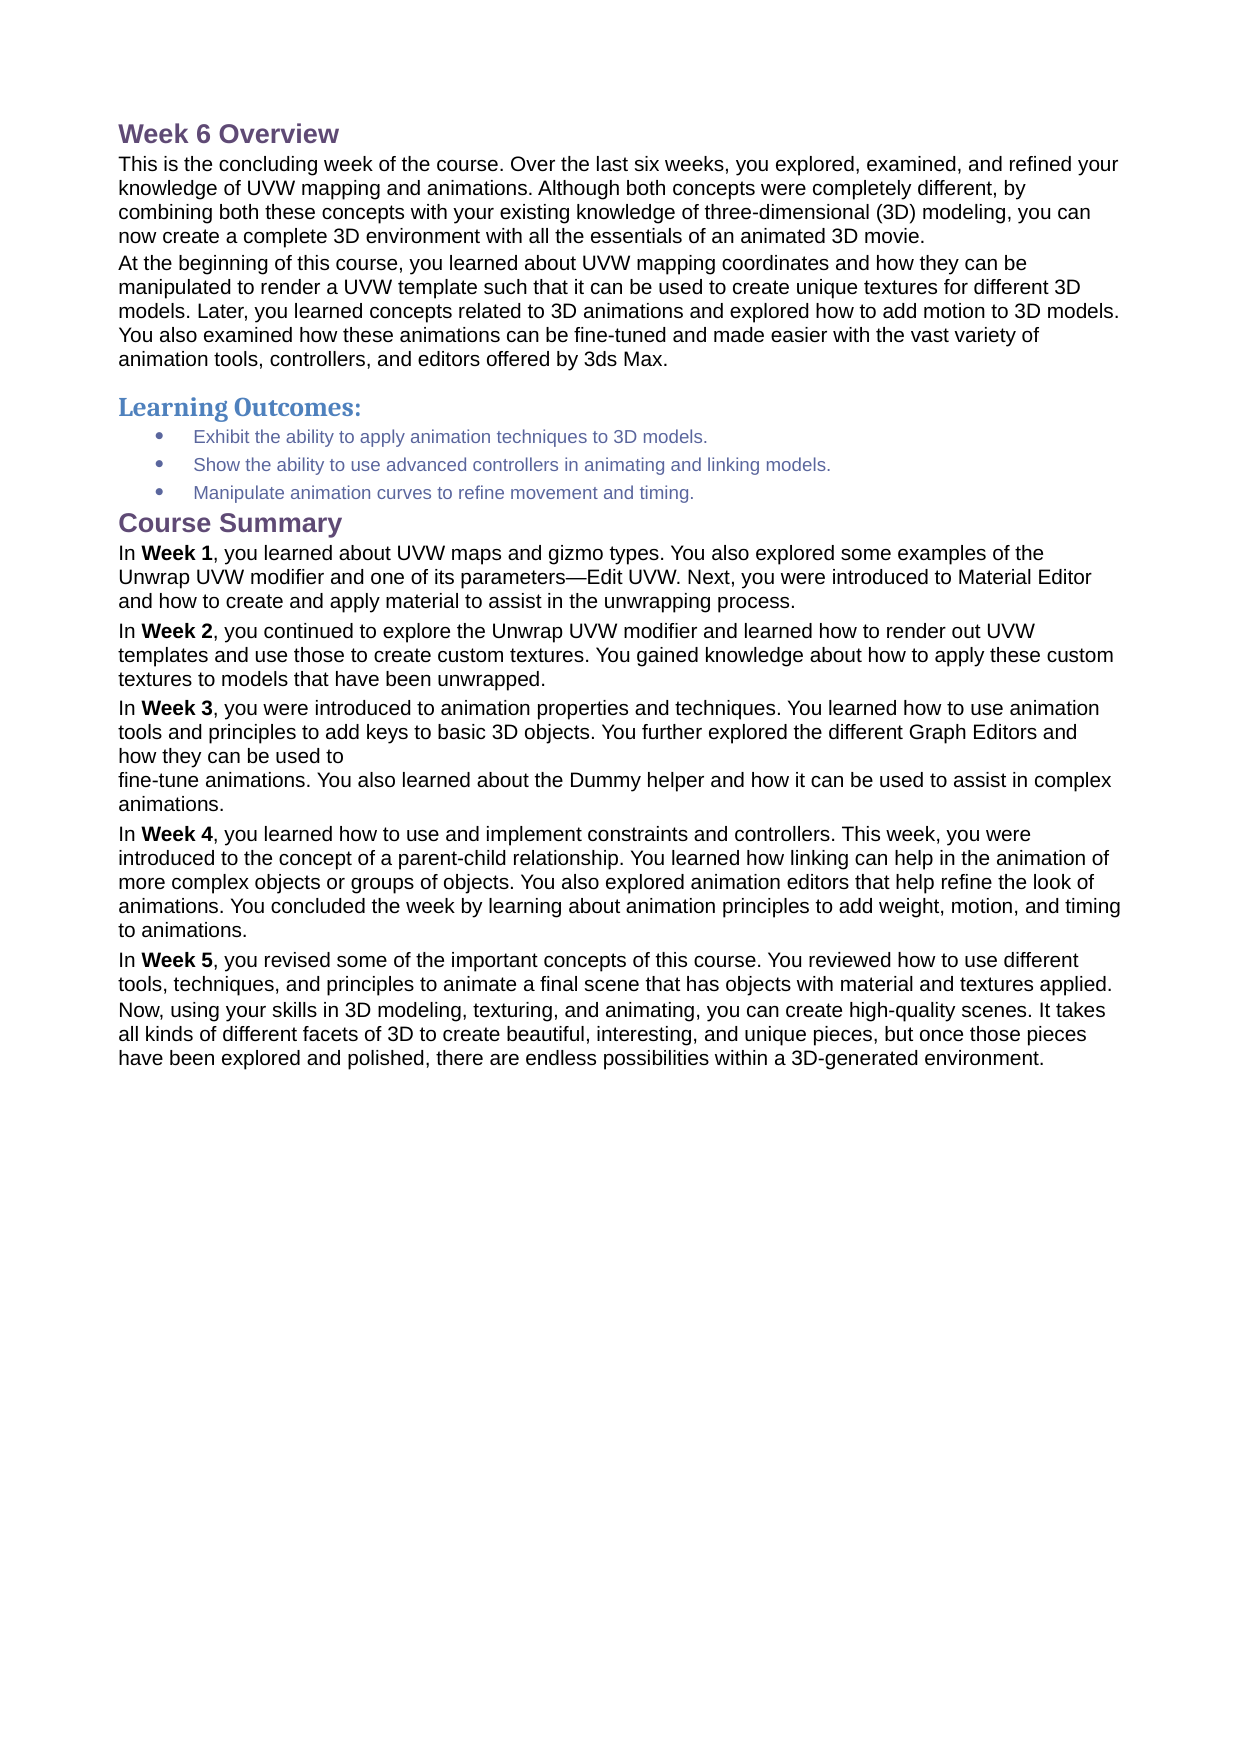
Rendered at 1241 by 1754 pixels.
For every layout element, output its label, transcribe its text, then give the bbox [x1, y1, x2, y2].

list Show the ability to use advanced controllers in animating and linking models. [156, 454, 1122, 476]
text Course Summary [118, 507, 1122, 538]
text At the beginning of this course, you learned about UVW mapping coordinates and how they can be manipulated to render a UVW template such that it can be used to create unique textures for different 3D models. Later, you learned concepts related to 3D animations and explored how to add motion to 3D models. You also examined how these animations can be fine-tuned and made easier with the vast variety of animation tools, controllers, and editors offered by 3ds Max. [118, 251, 1122, 371]
text Now, using your skills in 3D modeling, texturing, and animating, you can create high-quality scenes. It takes all kinds of different facets of 3D to create beautiful, interesting, and unique pieces, but once those pieces have been explored and polished, there are endless possibilities within a 3D-generated environment. [118, 998, 1122, 1070]
text In Week 1, you learned about UVW maps and gizmo types. You also explored some examples of the Unwrap UVW modifier and one of its parameters—Edit UVW. Next, you were introduced to Material Editor and how to create and apply material to assist in the unwrapping process. [118, 541, 1122, 613]
subtitle Learning Outcomes: [118, 392, 1122, 423]
text In Week 5, you revised some of the important concepts of this course. You reviewed how to use different tools, techniques, and principles to animate a final scene that has objects with material and textures applied. [118, 947, 1122, 995]
text In Week 2, you continued to explore the Unwrap UVW modifier and learned how to render out UVW templates and use those to create custom textures. You gained knowledge about how to apply these custom textures to models that have been unwrapped. [118, 618, 1122, 690]
text In Week 3, you were introduced to animation properties and techniques. You learned how to use animation tools and principles to add keys to basic 3D objects. You further explored the different Graph Editors and how they can be used to fine-tune animations. You also learned about the Dummy helper and how it can be used to assist in complex animations. [118, 696, 1122, 816]
text Week 6 Overview [118, 118, 1122, 149]
list Manipulate animation curves to refine movement and timing. [156, 482, 1122, 504]
text In Week 4, you learned how to use and implement constraints and controllers. This week, you were introduced to the concept of a parent-child relationship. You learned how linking can help in the animation of more complex objects or groups of objects. You also explored animation editors that help refine the look of animations. You concluded the week by learning about animation principles to add weight, motion, and timing to animations. [118, 822, 1122, 942]
list Exhibit the ability to apply animation techniques to 3D models. [156, 426, 1122, 448]
text This is the concluding week of the course. Over the last six weeks, you explored, examined, and refined your knowledge of UVW mapping and animations. Although both concepts were completely different, by combining both these concepts with your existing knowledge of three-dimensional (3D) modeling, you can now create a complete 3D environment with all the essentials of an animated 3D movie. [118, 152, 1122, 248]
